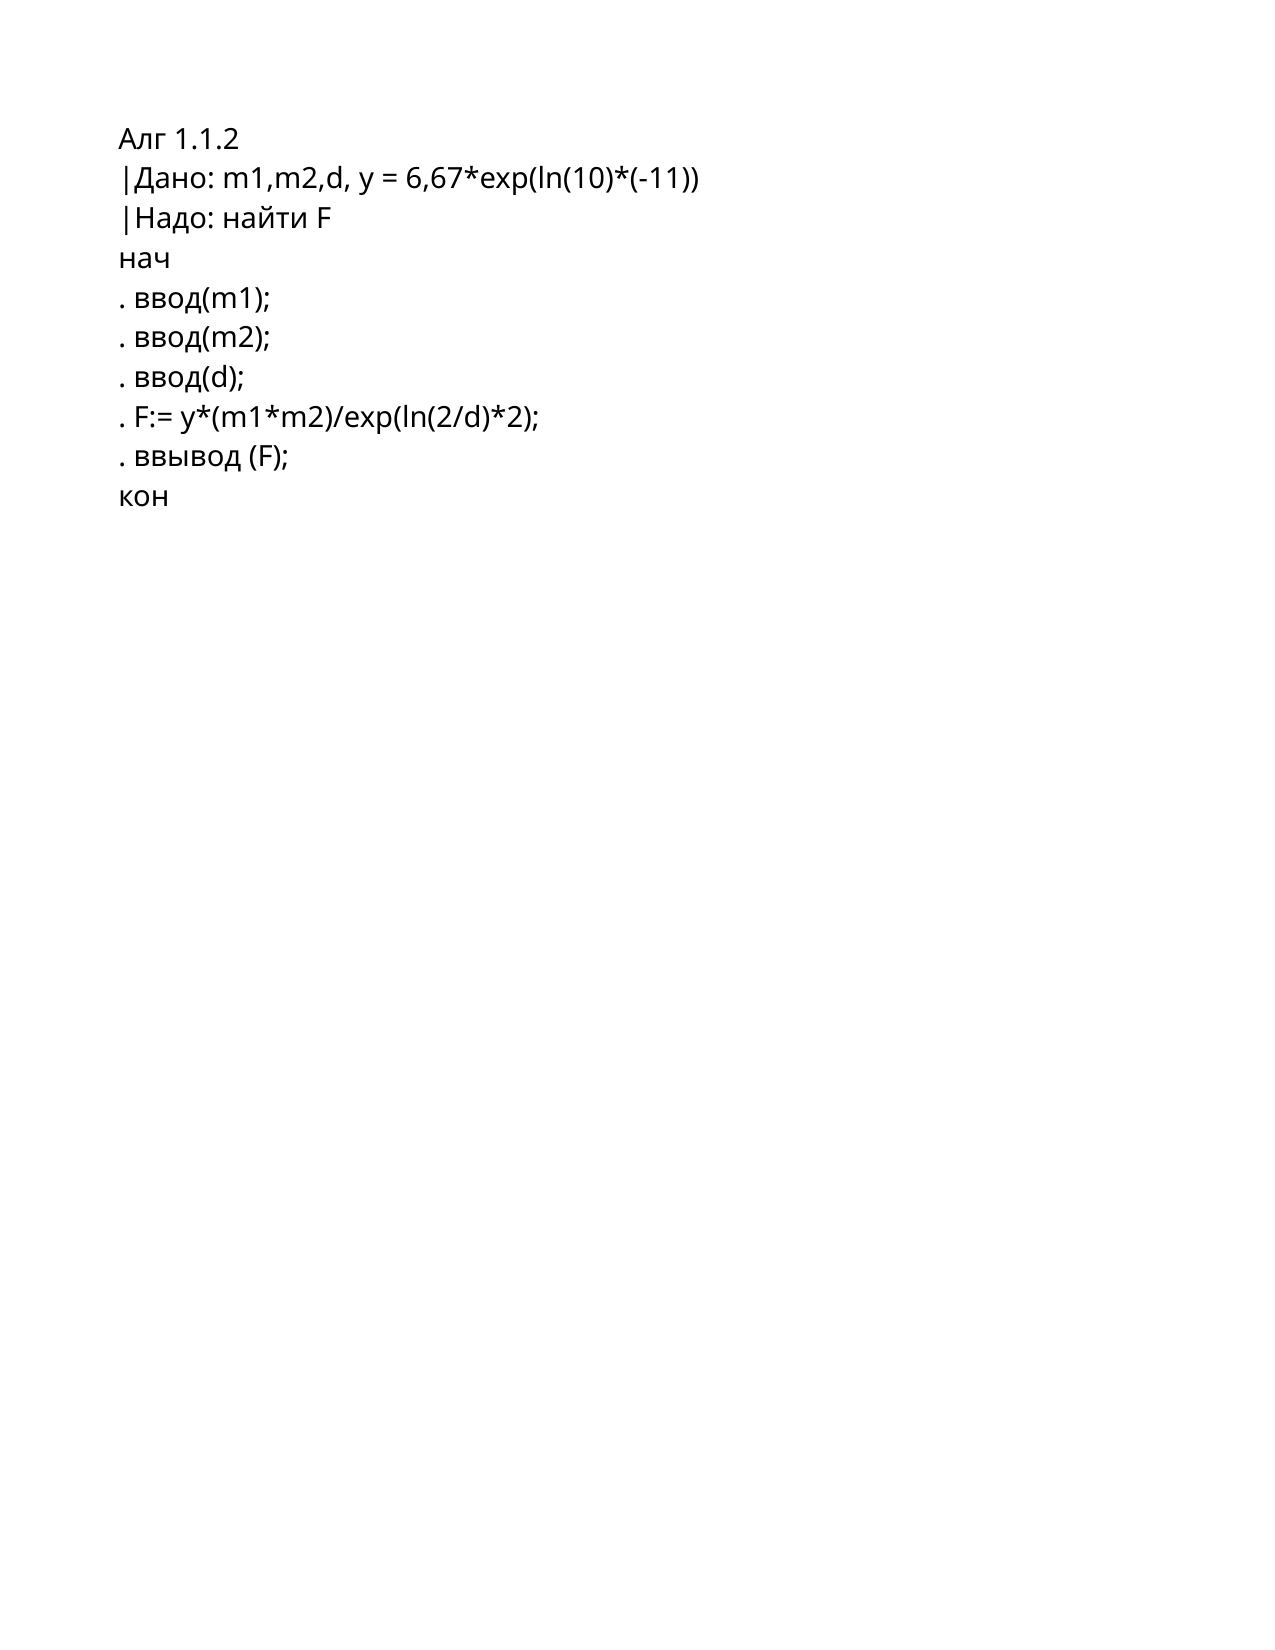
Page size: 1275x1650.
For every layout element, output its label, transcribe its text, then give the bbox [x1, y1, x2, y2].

text . ввод(d); [118, 356, 1157, 396]
text Алг 1.1.2 [118, 118, 1157, 158]
text . ввывод (F); [118, 436, 1157, 475]
text кон [118, 475, 1157, 515]
text |Надо: найти F [118, 197, 1157, 237]
text . ввод(m1); [118, 277, 1157, 317]
text нач [118, 237, 1157, 277]
text . ввод(m2); [118, 317, 1157, 356]
text |Дано: m1,m2,d, y = 6,67*exp(ln(10)*(-11)) [118, 158, 1157, 197]
text . F:= y*(m1*m2)/exp(ln(2/d)*2); [118, 396, 1157, 436]
